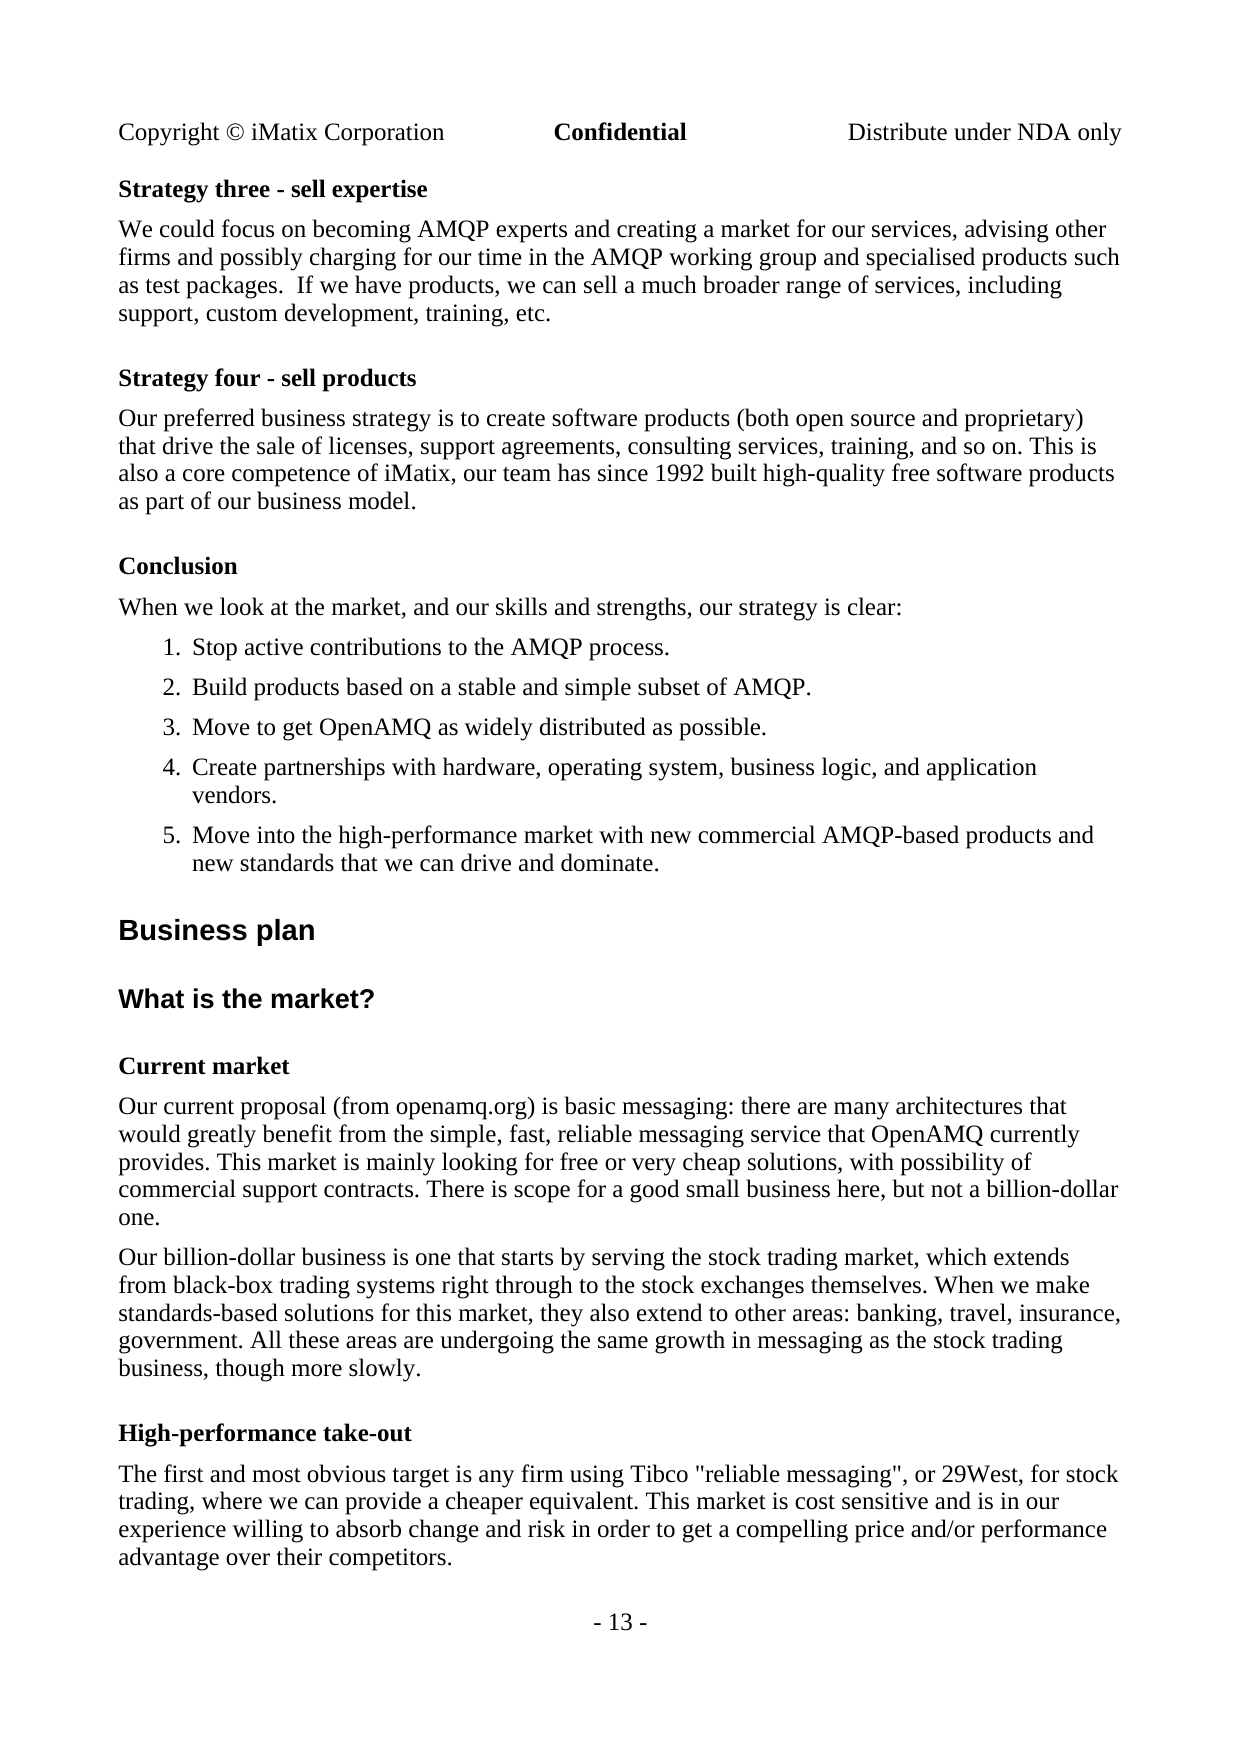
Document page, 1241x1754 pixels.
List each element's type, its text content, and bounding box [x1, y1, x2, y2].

text Our billion-dollar business is one that starts by serving the stock trading market, which extends from black-box trading systems right through to the stock exchanges themselves. When we make standards-based solutions for this market, they also extend to other areas: banking, travel, insurance, government. All these areas are undergoing the same growth in messaging as the stock trading business, though more slowly. [118, 1243, 1122, 1382]
subtitle High-performance take-out [118, 1419, 1122, 1447]
subtitle Strategy four - sell products [118, 364, 1122, 392]
text We could focus on becoming AMQP experts and creating a market for our services, advising other firms and possibly charging for our time in the AMQP working group and specialised products such as test packages. If we have products, we can sell a much broader range of services, including support, custom development, training, etc. [118, 216, 1122, 326]
subtitle Business plan [118, 914, 1122, 947]
subtitle Conclusion [118, 552, 1122, 580]
text The first and most obvious target is any firm using Tibco "reliable messaging", or 29West, for stock trading, where we can provide a cheaper equivalent. This market is cost sensitive and is in our experience willing to absorb change and risk in order to get a compelling price and/or performance advantage over their competitors. [118, 1460, 1122, 1571]
subtitle What is the market? [118, 984, 1122, 1015]
list Build products based on a stable and simple subset of AMQP. [162, 673, 1122, 701]
text When we look at the market, and our skills and strengths, our strategy is clear: [118, 593, 1122, 620]
subtitle Current market [118, 1052, 1122, 1080]
text Our current proposal (from openamq.org) is basic messaging: there are many architectures that would greatly benefit from the simple, fast, reliable messaging service that OpenAMQ currently provides. This market is mainly looking for free or very cheap solutions, with possibility of commercial support contracts. There is scope for a good small business here, but not a billion-dollar one. [118, 1092, 1122, 1231]
list Create partnerships with hardware, operating system, business logic, and application vendors. [162, 753, 1122, 809]
subtitle Strategy three - sell expertise [118, 175, 1122, 203]
list Move into the high-performance market with new commercial AMQP-based products and new standards that we can drive and dominate. [162, 821, 1122, 877]
list Move to get OpenAMQ as widely distributed as possible. [162, 713, 1122, 741]
list Stop active contributions to the AMQP process. [162, 633, 1122, 661]
text Our preferred business strategy is to create software products (both open source and proprietary) that drive the sale of licenses, support agreements, consulting services, training, and so on. This is also a core competence of iMatix, our team has since 1992 built high-quality free software products as part of our business model. [118, 404, 1122, 515]
